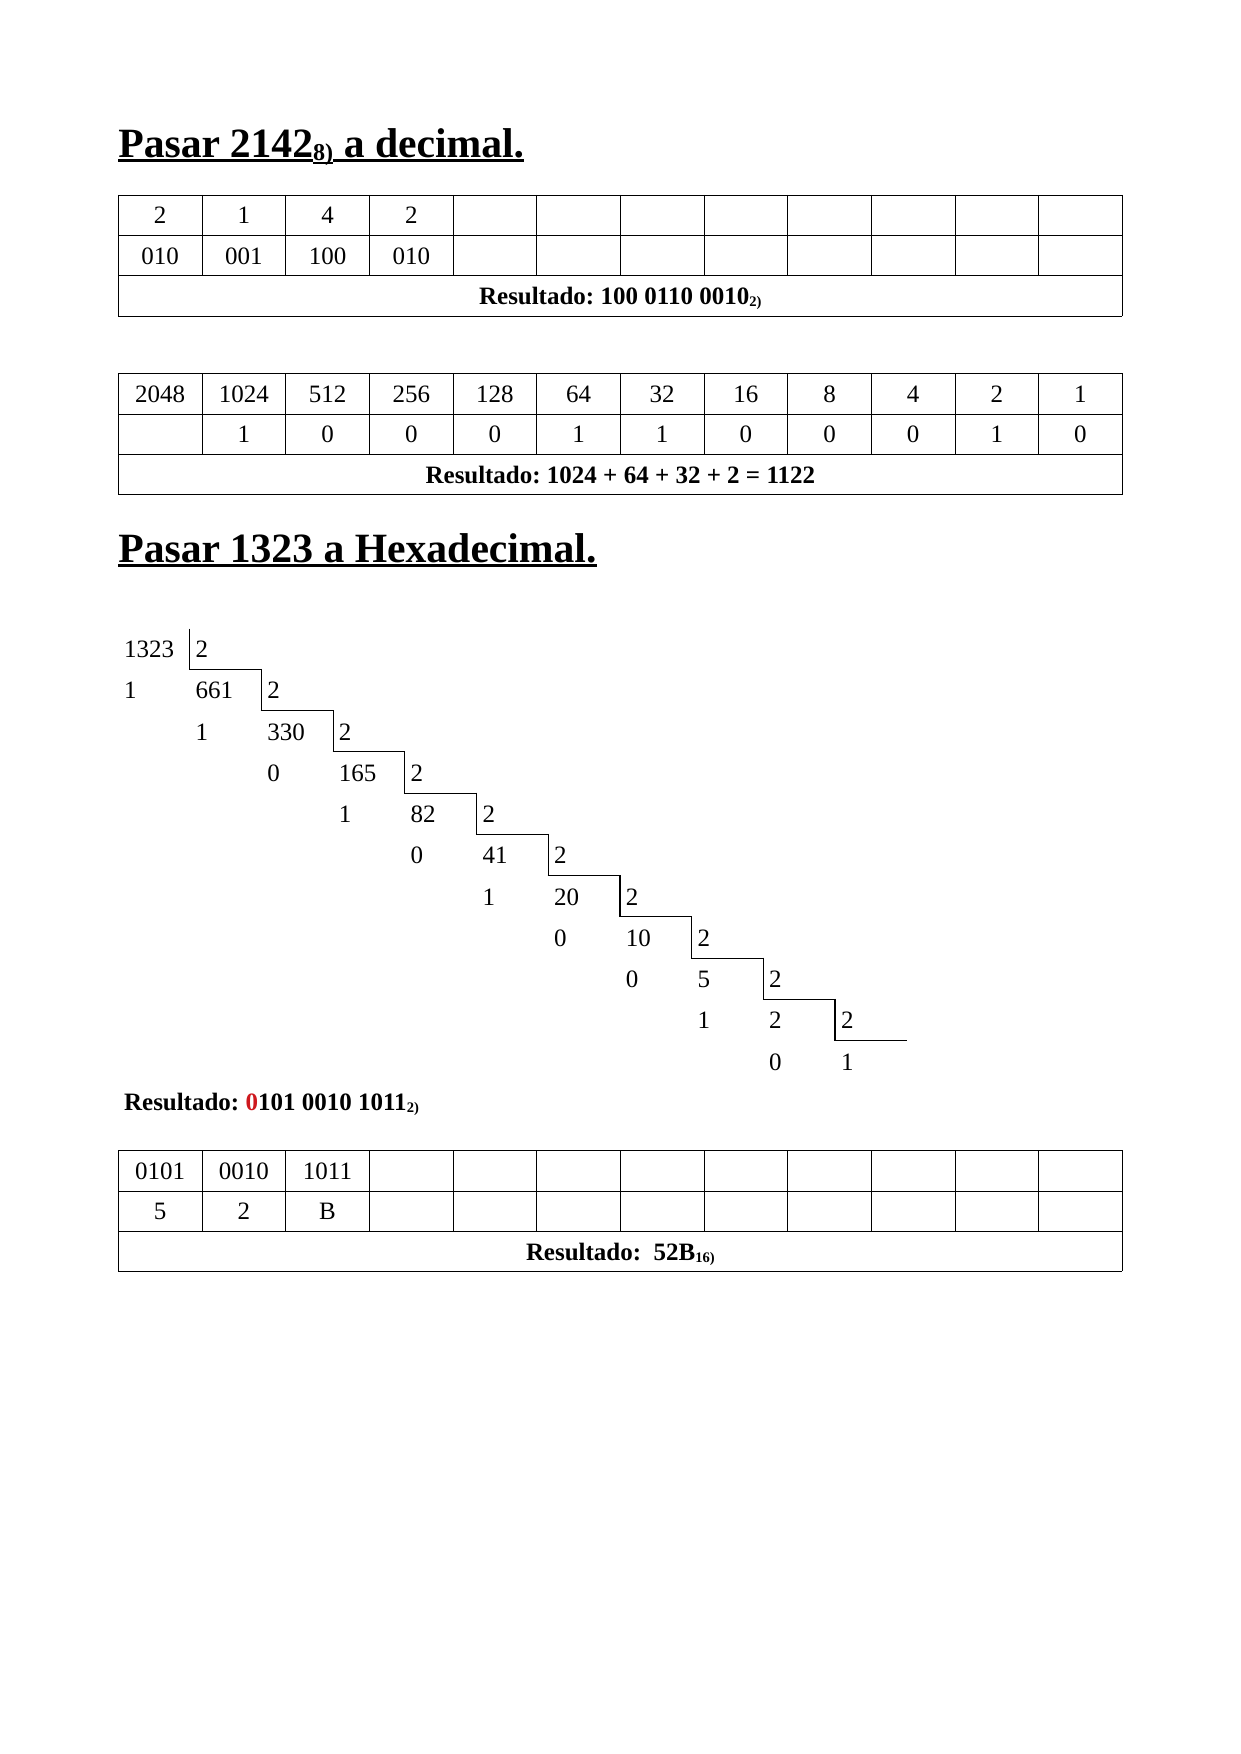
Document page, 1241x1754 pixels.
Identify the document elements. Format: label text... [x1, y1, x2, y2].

table_cell [548, 751, 620, 792]
table_cell 1 [956, 415, 1038, 454]
table_header [537, 196, 620, 235]
table_cell [1050, 710, 1122, 751]
table_cell 41 [476, 835, 548, 875]
table_cell [405, 999, 476, 1040]
table_cell [119, 415, 202, 454]
table_cell 2 [203, 1192, 285, 1231]
table_cell 0 [620, 958, 692, 999]
table_cell [692, 751, 763, 792]
table_cell [190, 751, 261, 792]
table_cell [979, 751, 1050, 792]
table_cell Resultado: 100 0110 00102) [119, 276, 1122, 316]
table_cell 0 [261, 751, 333, 792]
table_cell [261, 834, 333, 875]
table_cell [763, 916, 835, 957]
table_cell 2 [549, 834, 620, 875]
table_header [692, 629, 763, 669]
table_header [705, 1151, 787, 1191]
table_cell [190, 793, 261, 834]
table_cell [118, 834, 189, 875]
table_cell [1050, 793, 1122, 834]
table_cell [190, 1040, 261, 1081]
table_cell 2 [334, 710, 405, 751]
table_cell [190, 916, 261, 957]
table_cell 330 [261, 711, 333, 751]
text Pasar 21428) a decimal. [118, 118, 1122, 166]
table_cell [979, 793, 1050, 834]
table_header 0010 [203, 1151, 285, 1191]
table_cell [692, 1081, 763, 1121]
table_cell 0 [405, 834, 476, 875]
table_cell 20 [548, 876, 619, 916]
table_cell [476, 751, 548, 792]
table_cell [333, 958, 405, 999]
table_cell [261, 793, 333, 834]
table_header [1050, 629, 1122, 669]
table_cell [476, 669, 548, 710]
table_cell [835, 751, 907, 792]
table_cell [118, 916, 189, 957]
table_header [1039, 196, 1122, 235]
table_header 2 [956, 374, 1038, 414]
table_cell Resultado: 1024 + 64 + 32 + 2 = 1122 [119, 455, 1122, 494]
table_cell 1 [190, 710, 261, 751]
table_cell 010 [370, 236, 453, 275]
table_cell [405, 1040, 476, 1081]
table_cell [835, 710, 907, 751]
table_cell [118, 875, 189, 916]
table_cell Resultado: 52B16) [119, 1232, 1122, 1271]
table_cell [907, 710, 978, 751]
table_cell [620, 710, 692, 751]
table_header [907, 629, 978, 669]
table_cell [476, 1040, 548, 1081]
table_header 16 [705, 374, 787, 414]
table_cell [118, 710, 189, 751]
table_header [333, 629, 405, 669]
table_cell [763, 1081, 835, 1121]
table_cell [548, 958, 620, 999]
table_cell [333, 1040, 405, 1081]
table_cell Resultado: 0101 0010 10112) [118, 1081, 692, 1121]
table_cell [692, 669, 763, 710]
table_cell [907, 834, 978, 875]
table_cell [835, 916, 907, 957]
table_cell [979, 710, 1050, 751]
table_cell [1039, 236, 1122, 275]
table_cell [333, 916, 405, 957]
table_header 1 [203, 196, 285, 235]
table_cell [872, 1192, 955, 1231]
table_header [454, 196, 536, 235]
table_cell [333, 669, 405, 710]
table_cell 0 [872, 415, 955, 454]
table_cell [620, 669, 692, 710]
table_cell 2 [836, 999, 907, 1040]
table_cell [405, 669, 476, 710]
table_cell [118, 999, 189, 1040]
table_header [872, 1151, 955, 1191]
table_cell B [286, 1192, 369, 1231]
table_cell [620, 751, 692, 792]
table_cell [979, 669, 1050, 710]
table_cell [835, 834, 907, 875]
table_cell [692, 1040, 763, 1081]
table_cell [190, 958, 261, 999]
table_header 2 [190, 629, 261, 669]
table_cell [261, 999, 333, 1040]
table_cell [763, 710, 835, 751]
table_cell [907, 1081, 978, 1121]
table_cell 0 [454, 415, 536, 454]
table_cell [872, 236, 955, 275]
table_cell [261, 916, 333, 957]
table_cell [118, 793, 189, 834]
table_cell 2 [477, 793, 548, 834]
table_cell 165 [333, 752, 404, 792]
table_cell [907, 751, 978, 792]
table_header [476, 629, 548, 669]
table_cell [979, 875, 1050, 916]
table_cell [907, 916, 978, 957]
table_cell [763, 834, 835, 875]
table_cell [907, 669, 978, 710]
table_cell 5 [119, 1192, 202, 1231]
table_header 128 [454, 374, 536, 414]
table_cell [979, 1040, 1050, 1081]
table_cell 661 [190, 670, 261, 710]
table_cell [476, 916, 548, 957]
table_cell [1050, 1081, 1122, 1121]
table_cell 0 [1039, 415, 1122, 454]
table_cell [454, 236, 536, 275]
table_cell [118, 1040, 189, 1081]
table_cell [763, 669, 835, 710]
table_cell 100 [286, 236, 369, 275]
table_cell 0 [286, 415, 369, 454]
table_cell 001 [203, 236, 285, 275]
table_header 4 [286, 196, 369, 235]
table_header 2048 [119, 374, 202, 414]
table_cell [476, 958, 548, 999]
table_cell 0 [763, 1040, 835, 1081]
table_cell 010 [119, 236, 202, 275]
table_cell 1 [621, 415, 704, 454]
table_cell [261, 1040, 333, 1081]
table_header 0101 [119, 1151, 202, 1191]
table_cell [370, 1192, 453, 1231]
table_cell [548, 1040, 620, 1081]
table_cell [537, 1192, 620, 1231]
table_cell [1050, 834, 1122, 875]
table_cell 1 [203, 415, 285, 454]
table_header [705, 196, 787, 235]
table_header [537, 1151, 620, 1191]
table_cell 0 [548, 916, 620, 957]
table_cell [835, 1081, 907, 1121]
table_cell [835, 669, 907, 710]
table_cell [956, 236, 1038, 275]
table_cell [763, 793, 835, 834]
table_cell [620, 834, 692, 875]
table_cell [118, 751, 189, 792]
table_cell [333, 875, 405, 916]
table_cell 1 [835, 1041, 907, 1081]
table_cell [1050, 1040, 1122, 1081]
table_cell [548, 710, 620, 751]
table_cell 0 [788, 415, 871, 454]
table_cell [1050, 958, 1122, 999]
table_cell [405, 916, 476, 957]
table_header [548, 629, 620, 669]
table_header [763, 629, 835, 669]
table_header 1024 [203, 374, 285, 414]
table_cell [692, 710, 763, 751]
table_cell [705, 1192, 787, 1231]
table_cell [620, 793, 692, 834]
table_header [835, 629, 907, 669]
table_cell [705, 236, 787, 275]
table_cell [454, 1192, 536, 1231]
table_cell [692, 834, 763, 875]
table_cell [835, 875, 907, 916]
table_cell 2 [763, 1000, 834, 1040]
table_cell 0 [705, 415, 787, 454]
table_header [621, 1151, 704, 1191]
table_cell [907, 999, 978, 1040]
table_header 4 [872, 374, 955, 414]
table_cell [788, 1192, 871, 1231]
table_cell [548, 999, 620, 1040]
table_header 2 [119, 196, 202, 235]
table_cell [1050, 916, 1122, 957]
table_cell 1 [537, 415, 620, 454]
table_header [956, 196, 1038, 235]
table_cell [333, 834, 405, 875]
table_header [956, 1151, 1038, 1191]
table_cell [190, 875, 261, 916]
table_cell [956, 1192, 1038, 1231]
table_header [620, 629, 692, 669]
table_cell [835, 793, 907, 834]
table_header [788, 1151, 871, 1191]
table_cell 10 [620, 917, 691, 957]
table_cell [979, 916, 1050, 957]
table_header [405, 629, 476, 669]
table_cell [190, 834, 261, 875]
table_cell [620, 999, 692, 1040]
table_cell [333, 999, 405, 1040]
table_cell [405, 958, 476, 999]
table_cell [620, 1040, 692, 1081]
table_cell [692, 875, 763, 916]
table_cell [1050, 669, 1122, 710]
table_cell [979, 834, 1050, 875]
table_cell [190, 999, 261, 1040]
table_cell [907, 793, 978, 834]
table_header [788, 196, 871, 235]
table_cell [835, 958, 907, 999]
table_cell [261, 875, 333, 916]
table_cell [907, 875, 978, 916]
table_cell 2 [405, 751, 476, 792]
table_cell 5 [692, 959, 763, 999]
table_header [261, 629, 333, 669]
table_header [1039, 1151, 1122, 1191]
table_header 32 [621, 374, 704, 414]
table_header [370, 1151, 453, 1191]
table_cell [692, 793, 763, 834]
table_cell [1050, 751, 1122, 792]
table_header 2 [370, 196, 453, 235]
table_header 1 [1039, 374, 1122, 414]
table_header [872, 196, 955, 235]
table_cell [261, 958, 333, 999]
table_cell [907, 1040, 978, 1081]
table_header 64 [537, 374, 620, 414]
table_cell [979, 999, 1050, 1040]
table_header 256 [370, 374, 453, 414]
table_cell [763, 751, 835, 792]
table_header 1323 [118, 629, 189, 669]
table_cell [979, 958, 1050, 999]
table_cell [1050, 875, 1122, 916]
table_cell [1050, 999, 1122, 1040]
table_cell 1 [333, 793, 405, 834]
table_cell 82 [405, 794, 476, 834]
table_header [454, 1151, 536, 1191]
table_cell 2 [621, 875, 692, 916]
table_header 8 [788, 374, 871, 414]
table_header 512 [286, 374, 369, 414]
table_cell [788, 236, 871, 275]
table_cell [548, 669, 620, 710]
table_cell [1039, 1192, 1122, 1231]
table_cell 2 [692, 916, 763, 957]
table_cell [621, 1192, 704, 1231]
table_cell [405, 875, 476, 916]
table_cell [405, 710, 476, 751]
table_cell 1 [692, 999, 763, 1040]
table_cell [118, 958, 189, 999]
table_cell [979, 1081, 1050, 1121]
table_cell [907, 958, 978, 999]
table_cell 1 [476, 875, 548, 916]
table_header 1011 [286, 1151, 369, 1191]
table_cell [621, 236, 704, 275]
table_header [979, 629, 1050, 669]
table_cell [476, 999, 548, 1040]
table_cell 1 [118, 669, 189, 710]
text Pasar 1323 a Hexadecimal. [118, 523, 1122, 571]
table_cell [537, 236, 620, 275]
table_cell 2 [764, 958, 835, 999]
table_cell [476, 710, 548, 751]
table_cell [548, 793, 620, 834]
table_header [621, 196, 704, 235]
table_cell 2 [262, 669, 333, 710]
table_cell [763, 875, 835, 916]
table_cell 0 [370, 415, 453, 454]
